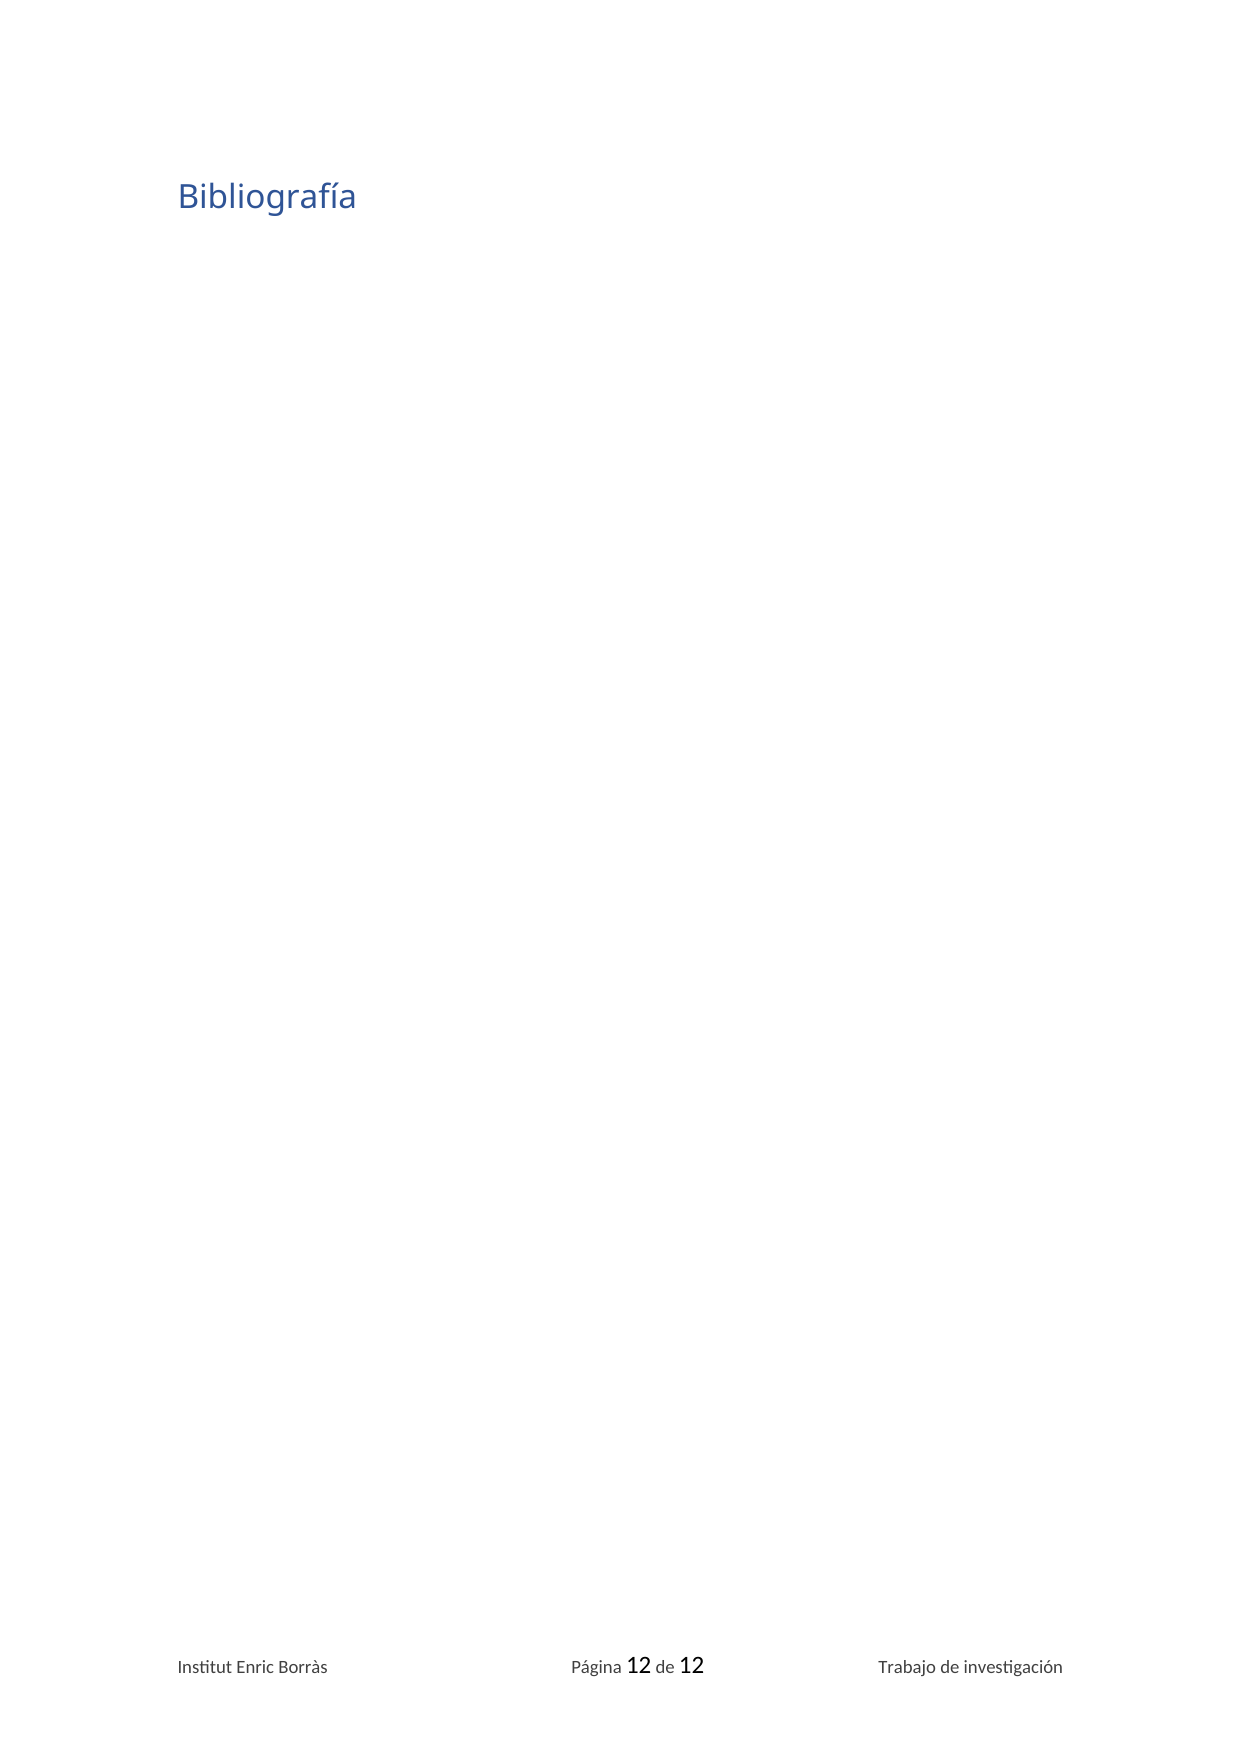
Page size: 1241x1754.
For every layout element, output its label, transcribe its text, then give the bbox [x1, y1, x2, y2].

subtitle Bibliografía [177, 173, 1063, 218]
